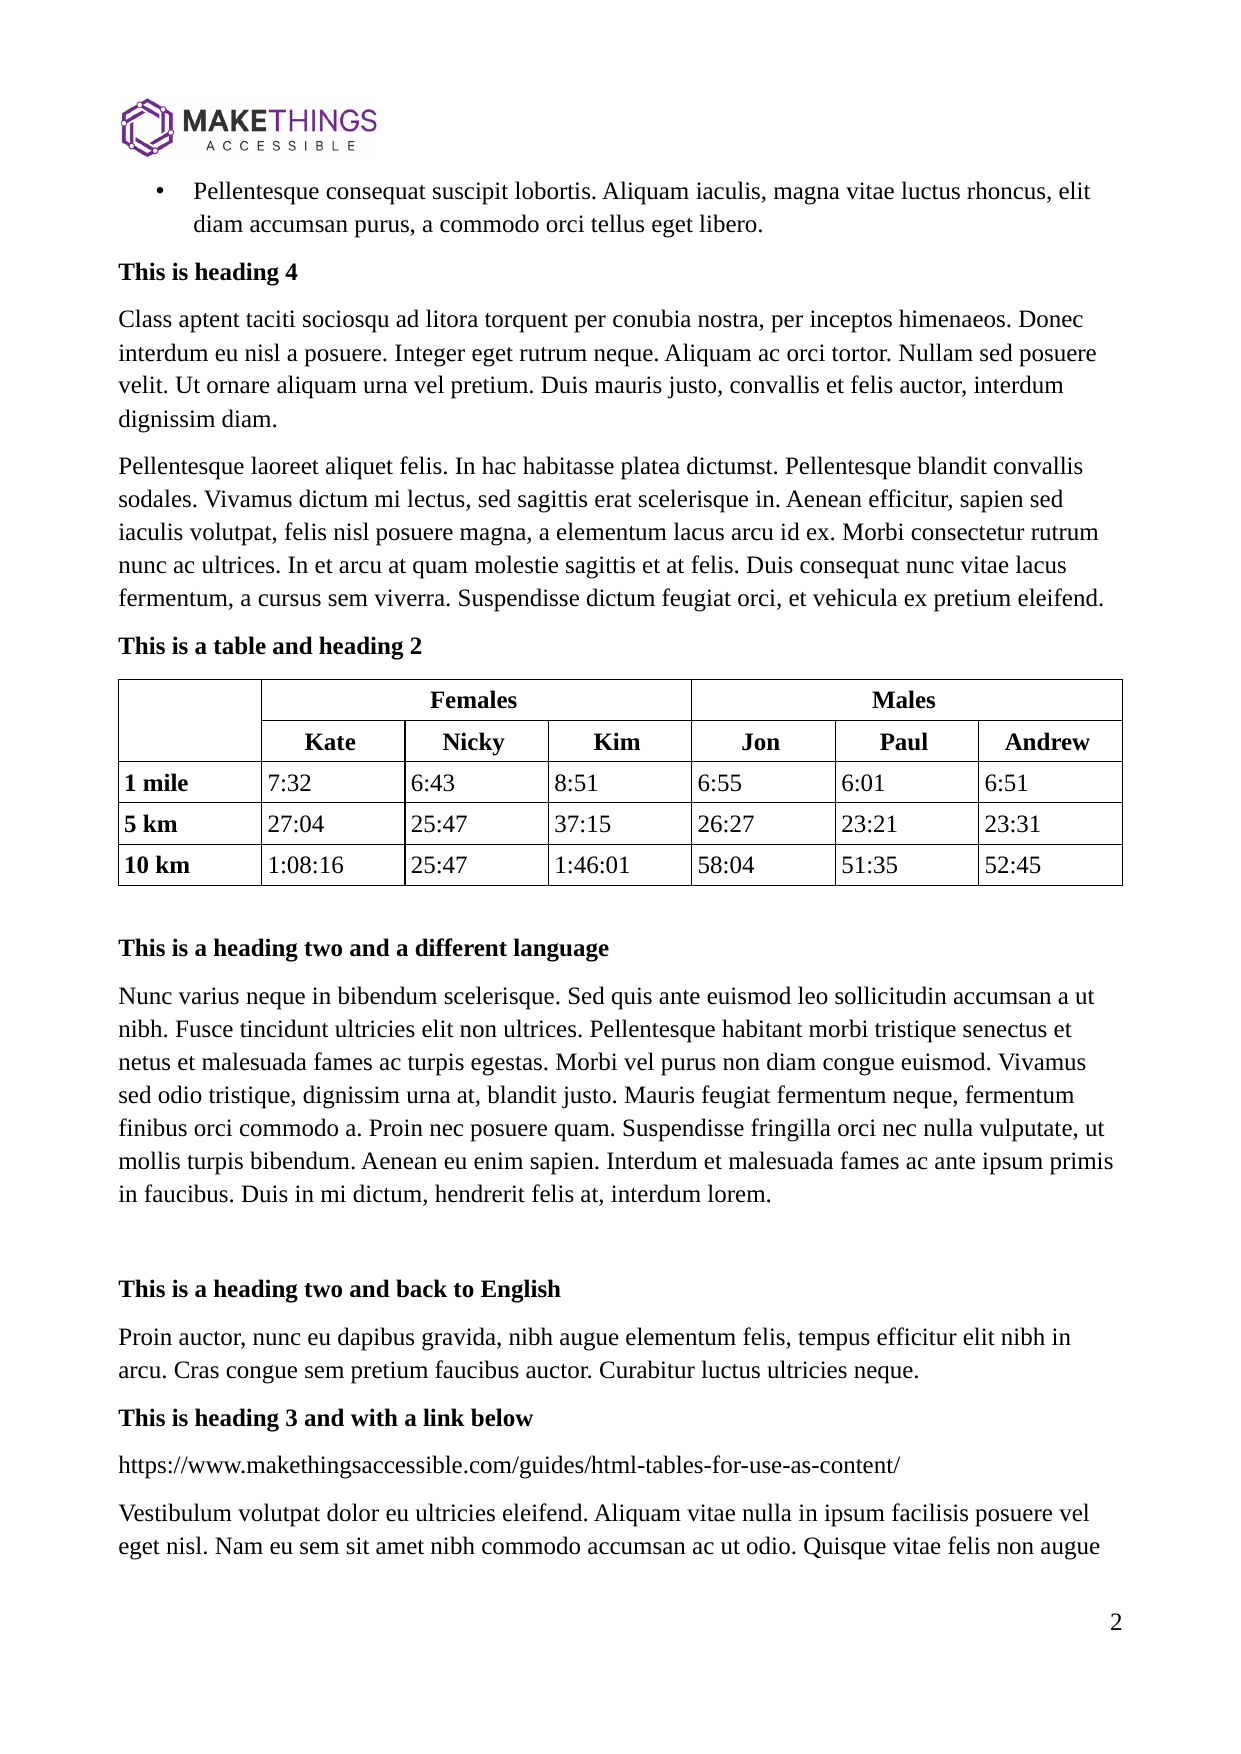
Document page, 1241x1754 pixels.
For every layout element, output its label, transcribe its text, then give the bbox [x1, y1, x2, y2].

table_cell 23:31 [979, 803, 1122, 843]
table_cell 1:46:01 [549, 845, 691, 885]
table_header Females [262, 680, 691, 720]
table_cell 8:51 [549, 762, 691, 802]
picture [116, 96, 380, 161]
table_cell 6:01 [836, 762, 978, 802]
table_cell Jon [692, 721, 835, 761]
table_header Males [692, 680, 1122, 720]
table_cell 7:32 [262, 762, 404, 802]
table_cell 5 km [119, 803, 261, 843]
table_cell 26:27 [692, 803, 835, 843]
list Pellentesque consequat suscipit lobortis. Aliquam iaculis, magna vitae luctus rhoncus, elit diam accumsan purus, a commodo orci tellus eget libero. [156, 176, 1122, 238]
table_header [119, 680, 261, 761]
table_cell 58:04 [692, 845, 835, 885]
table_cell Kim [549, 721, 691, 761]
table_cell 6:51 [979, 762, 1122, 802]
table_cell 6:43 [406, 762, 548, 802]
text Pellentesque laoreet aliquet felis. In hac habitasse platea dictumst. Pellentesque blandit convallis sodales. Vivamus dictum mi lectus, sed sagittis erat scelerisque in. Aenean efficitur, sapien sed iaculis volutpat, felis nisl posuere magna, a elementum lacus arcu id ex. Morbi consectetur rutrum nunc ac ultrices. In et arcu at quam molestie sagittis et at felis. Duis consequat nunc vitae lacus fermentum, a cursus sem viverra. Suspendisse dictum feugiat orci, et vehicula ex pretium eleifend. [118, 451, 1122, 612]
text Class aptent taciti sociosqu ad litora torquent per conubia nostra, per inceptos himenaeos. Donec interdum eu nisl a posuere. Integer eget rutrum neque. Aliquam ac orci tortor. Nullam sed posuere velit. Ut ornare aliquam urna vel pretium. Duis mauris justo, convallis et felis auctor, interdum dignissim diam. [118, 304, 1122, 432]
text Vestibulum volutpat dolor eu ultricies eleifend. Aliquam vitae nulla in ipsum facilisis posuere vel eget nisl. Nam eu sem sit amet nibh commodo accumsan ac ut odio. Quisque vitae felis non augue [118, 1498, 1122, 1559]
table_cell 27:04 [262, 803, 404, 843]
text Nunc varius neque in bibendum scelerisque. Sed quis ante euismod leo sollicitudin accumsan a ut nibh. Fusce tincidunt ultricies elit non ultrices. Pellentesque habitant morbi tristique senectus et netus et malesuada fames ac turpis egestas. Morbi vel purus non diam congue euismod. Vivamus sed odio tristique, dignissim urna at, blandit justo. Mauris feugiat fermentum neque, fermentum finibus orci commodo a. Proin nec posuere quam. Suspendisse fringilla orci nec nulla vulputate, ut mollis turpis bibendum. Aenean eu enim sapien. Interdum et malesuada fames ac ante ipsum primis in faucibus. Duis in mi dictum, hendrerit felis at, interdum lorem. [118, 981, 1122, 1208]
table_cell 37:15 [549, 803, 691, 843]
text This is heading 3 and with a link below [118, 1403, 1122, 1431]
table_cell 52:45 [979, 845, 1122, 885]
text This is heading 4 [118, 257, 1122, 286]
table_cell Andrew [979, 721, 1122, 761]
text This is a heading two and back to English [118, 1274, 1122, 1303]
table_cell 1:08:16 [262, 845, 404, 885]
table_cell 25:47 [406, 803, 548, 843]
table_cell 25:47 [406, 845, 548, 885]
table_cell Nicky [406, 721, 548, 761]
text This is a heading two and a different language [118, 933, 1122, 962]
table_cell 51:35 [836, 845, 978, 885]
table_cell Kate [262, 721, 404, 761]
table_cell 1 mile [119, 762, 261, 802]
table_cell 6:55 [692, 762, 835, 802]
text This is a table and heading 2 [118, 631, 1122, 660]
table_cell 10 km [119, 845, 261, 885]
table_cell Paul [836, 721, 978, 761]
text https://www.makethingsaccessible.com/guides/html-tables-for-use-as-content/ [118, 1450, 1122, 1479]
table_cell 23:21 [836, 803, 978, 843]
text Proin auctor, nunc eu dapibus gravida, nibh augue elementum felis, tempus efficitur elit nibh in arcu. Cras congue sem pretium faucibus auctor. Curabitur luctus ultricies neque. [118, 1322, 1122, 1384]
